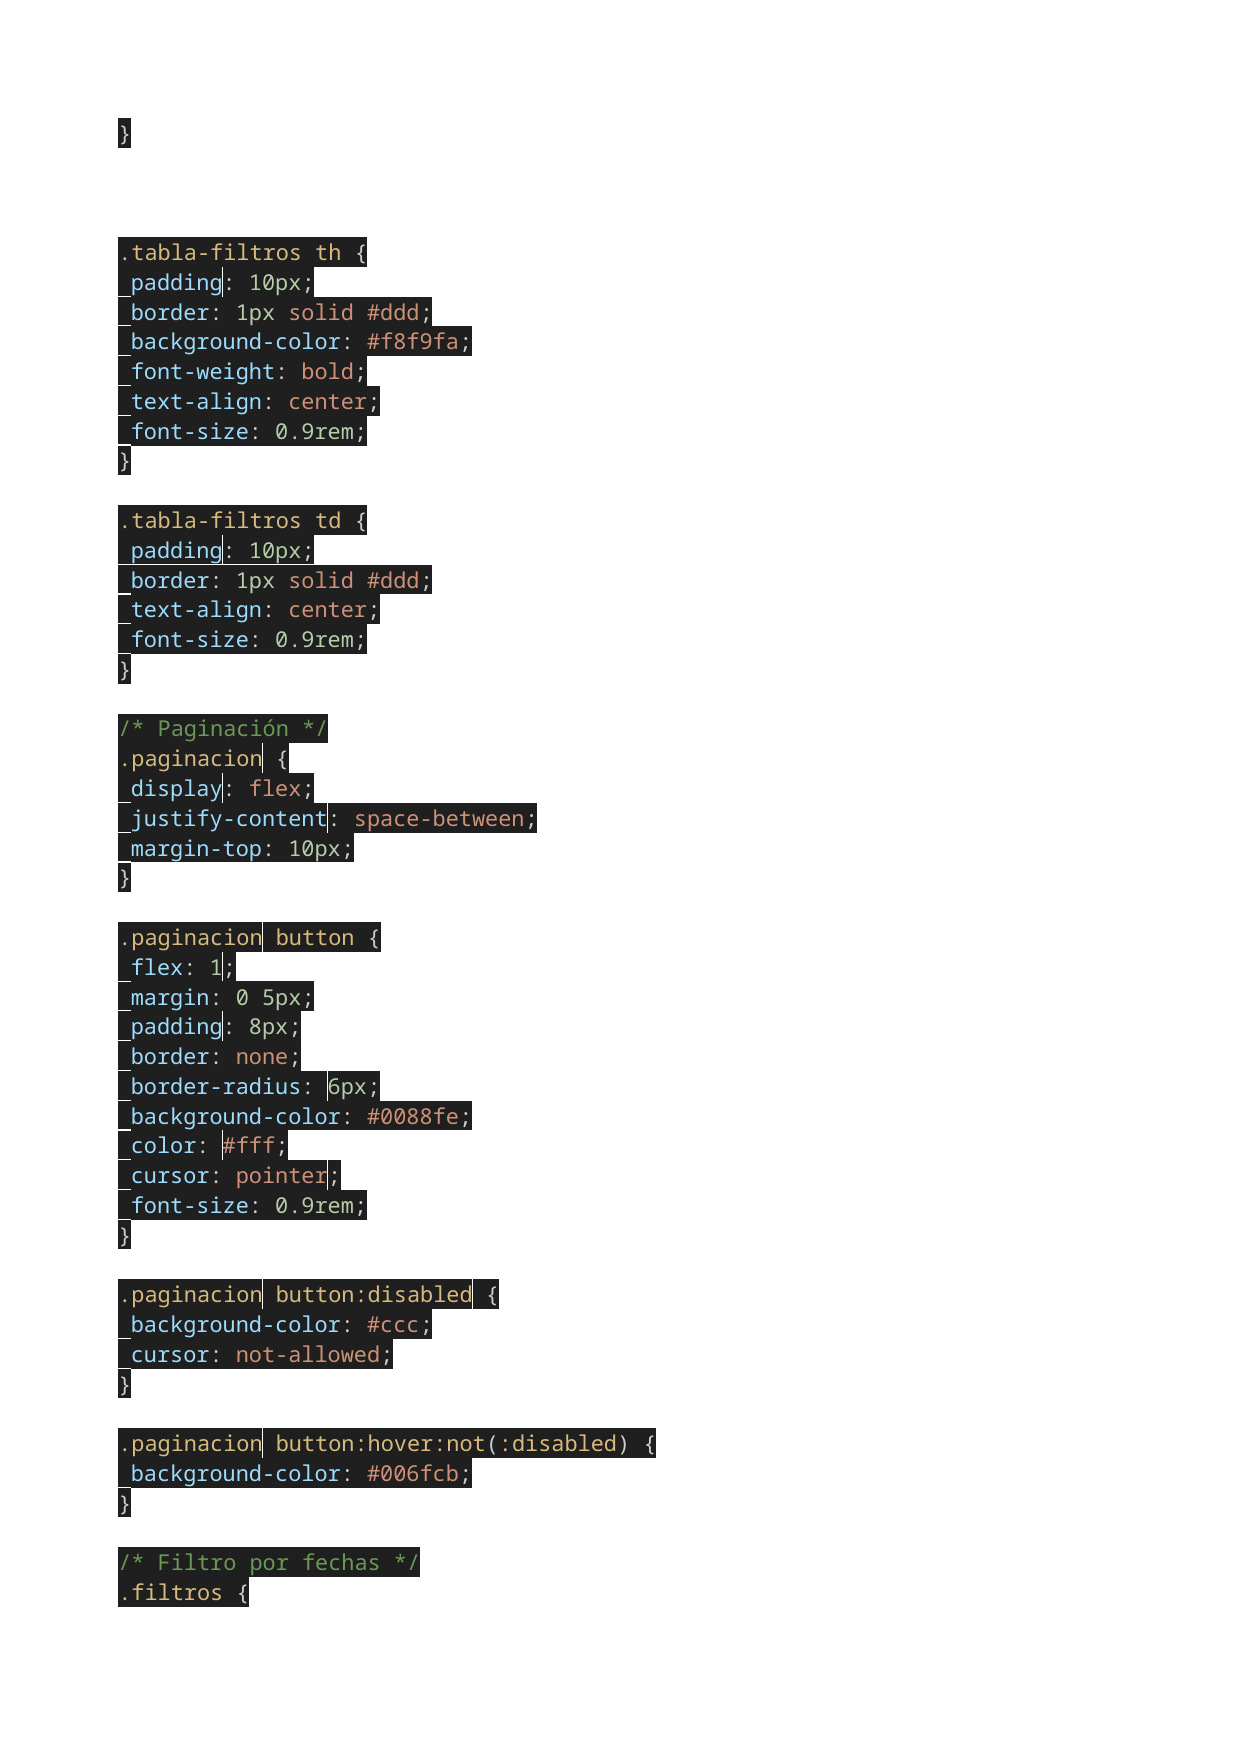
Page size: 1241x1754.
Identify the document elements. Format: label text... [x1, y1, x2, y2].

text background-color: #f8f9fa; [118, 326, 1122, 356]
text .paginacion button:hover:not(:disabled) { [118, 1428, 1122, 1458]
text display: flex; [118, 773, 1122, 803]
text .filtros { [118, 1577, 1122, 1607]
text } [118, 1220, 1122, 1249]
text .paginacion button:disabled { [118, 1279, 1122, 1309]
text } [118, 1488, 1122, 1517]
text .paginacion { [118, 743, 1122, 773]
text margin: 0 5px; [118, 981, 1122, 1011]
text justify-content: space-between; [118, 803, 1122, 833]
text padding: 10px; [118, 535, 1122, 564]
text text-align: center; [118, 594, 1122, 624]
text } [118, 118, 1122, 148]
text font-size: 0.9rem; [118, 416, 1122, 446]
text } [118, 1369, 1122, 1398]
text background-color: #ccc; [118, 1309, 1122, 1339]
text font-size: 0.9rem; [118, 1190, 1122, 1220]
text /* Filtro por fechas */ [118, 1547, 1122, 1577]
text padding: 8px; [118, 1011, 1122, 1041]
text .paginacion button { [118, 922, 1122, 952]
text .tabla-filtros th { [118, 237, 1122, 267]
text } [118, 654, 1122, 684]
text color: #fff; [118, 1130, 1122, 1160]
text border: 1px solid #ddd; [118, 564, 1122, 594]
text /* Paginación */ [118, 713, 1122, 743]
text background-color: #006fcb; [118, 1458, 1122, 1488]
text background-color: #0088fe; [118, 1101, 1122, 1130]
text border: 1px solid #ddd; [118, 297, 1122, 326]
text margin-top: 10px; [118, 833, 1122, 862]
text border-radius: 6px; [118, 1071, 1122, 1101]
text flex: 1; [118, 952, 1122, 981]
text } [118, 446, 1122, 475]
text cursor: not-allowed; [118, 1339, 1122, 1369]
text cursor: pointer; [118, 1160, 1122, 1190]
text font-weight: bold; [118, 356, 1122, 386]
text } [118, 862, 1122, 892]
text text-align: center; [118, 386, 1122, 416]
text .tabla-filtros td { [118, 505, 1122, 535]
text border: none; [118, 1041, 1122, 1071]
text font-size: 0.9rem; [118, 624, 1122, 654]
text padding: 10px; [118, 267, 1122, 297]
